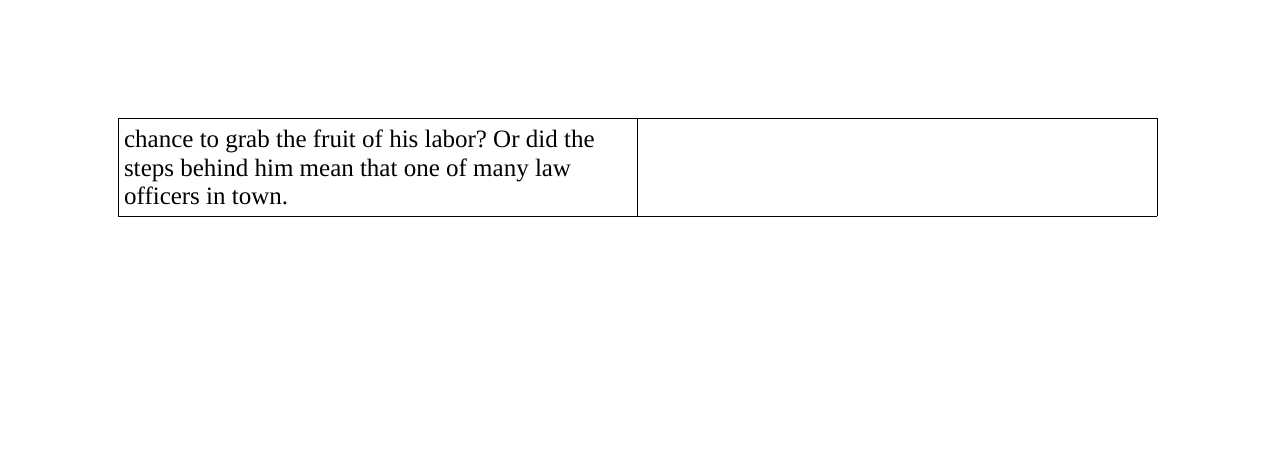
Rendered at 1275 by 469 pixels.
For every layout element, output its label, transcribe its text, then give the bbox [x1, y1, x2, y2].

table_header [638, 119, 1157, 216]
table_header chance to grab the fruit of his labor? Or did the steps behind him mean that one of many law officers in town. [119, 119, 637, 216]
